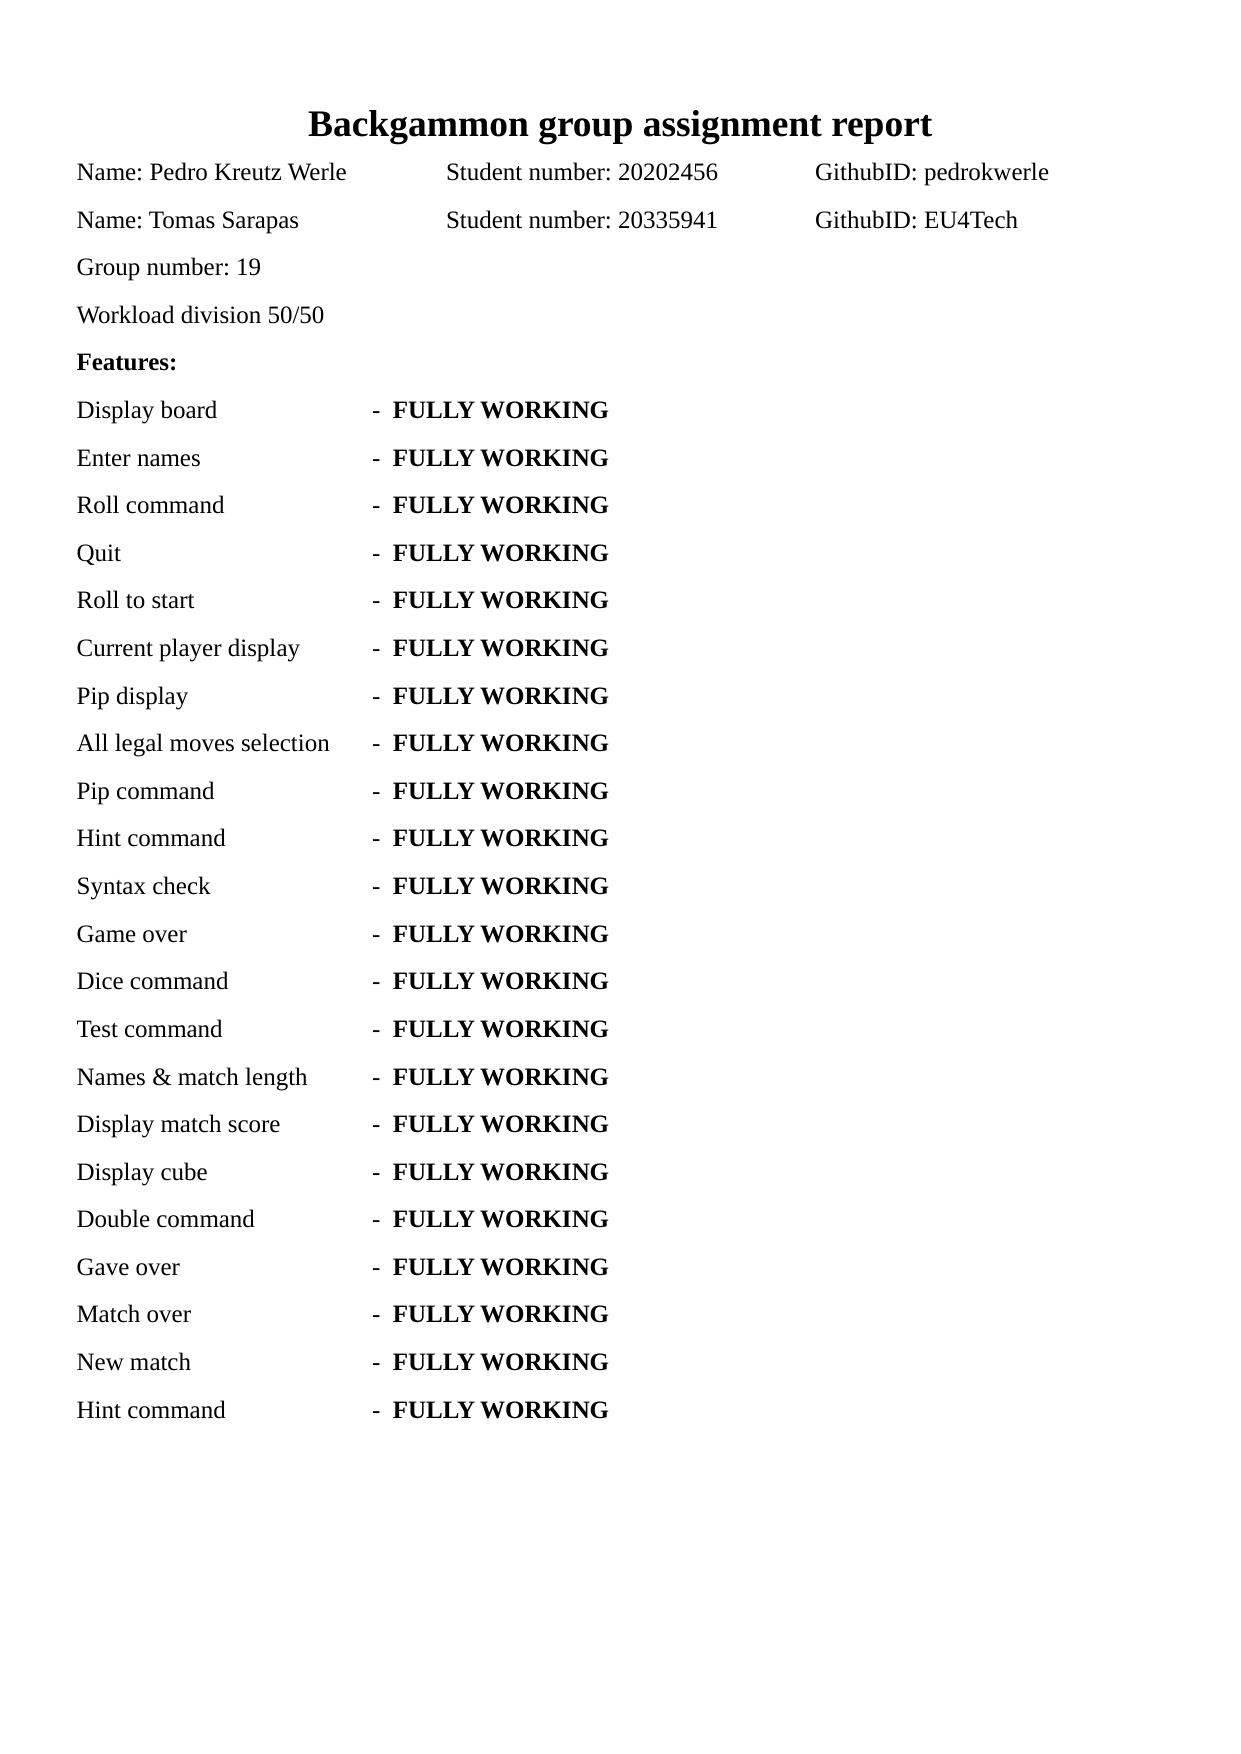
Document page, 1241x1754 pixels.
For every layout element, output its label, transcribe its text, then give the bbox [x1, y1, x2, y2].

text Name: Pedro Kreutz Werle Student number: 20202456 GithubID: pedrokwerle [76, 157, 1164, 186]
text Test command - FULLY WORKING [76, 1014, 1164, 1043]
text Game over - FULLY WORKING [76, 919, 1164, 947]
text Match over - FULLY WORKING [76, 1299, 1164, 1328]
text Current player display - FULLY WORKING [76, 633, 1164, 662]
text Names & match length - FULLY WORKING [76, 1062, 1164, 1090]
text Roll command - FULLY WORKING [76, 490, 1164, 519]
text Quit - FULLY WORKING [76, 538, 1164, 567]
text Pip command - FULLY WORKING [76, 776, 1164, 805]
text Double command - FULLY WORKING [76, 1204, 1164, 1233]
text Group number: 19 [76, 252, 1164, 281]
text Hint command - FULLY WORKING [76, 823, 1164, 852]
text Display cube - FULLY WORKING [76, 1157, 1164, 1186]
text Syntax check - FULLY WORKING [76, 871, 1164, 900]
text Name: Tomas Sarapas Student number: 20335941 GithubID: EU4Tech [76, 205, 1164, 233]
text Dice command - FULLY WORKING [76, 966, 1164, 995]
text Gave over - FULLY WORKING [76, 1252, 1164, 1281]
text Pip display - FULLY WORKING [76, 681, 1164, 709]
title Backgammon group assignment report [76, 101, 1164, 144]
text All legal moves selection - FULLY WORKING [76, 728, 1164, 757]
text Display match score - FULLY WORKING [76, 1109, 1164, 1138]
text Enter names - FULLY WORKING [76, 443, 1164, 471]
text Display board - FULLY WORKING [76, 395, 1164, 424]
text New match - FULLY WORKING [76, 1347, 1164, 1376]
text Hint command - FULLY WORKING [76, 1395, 1164, 1423]
text Workload division 50/50 [76, 300, 1164, 329]
text Roll to start - FULLY WORKING [76, 586, 1164, 614]
text Features: [76, 347, 1164, 376]
